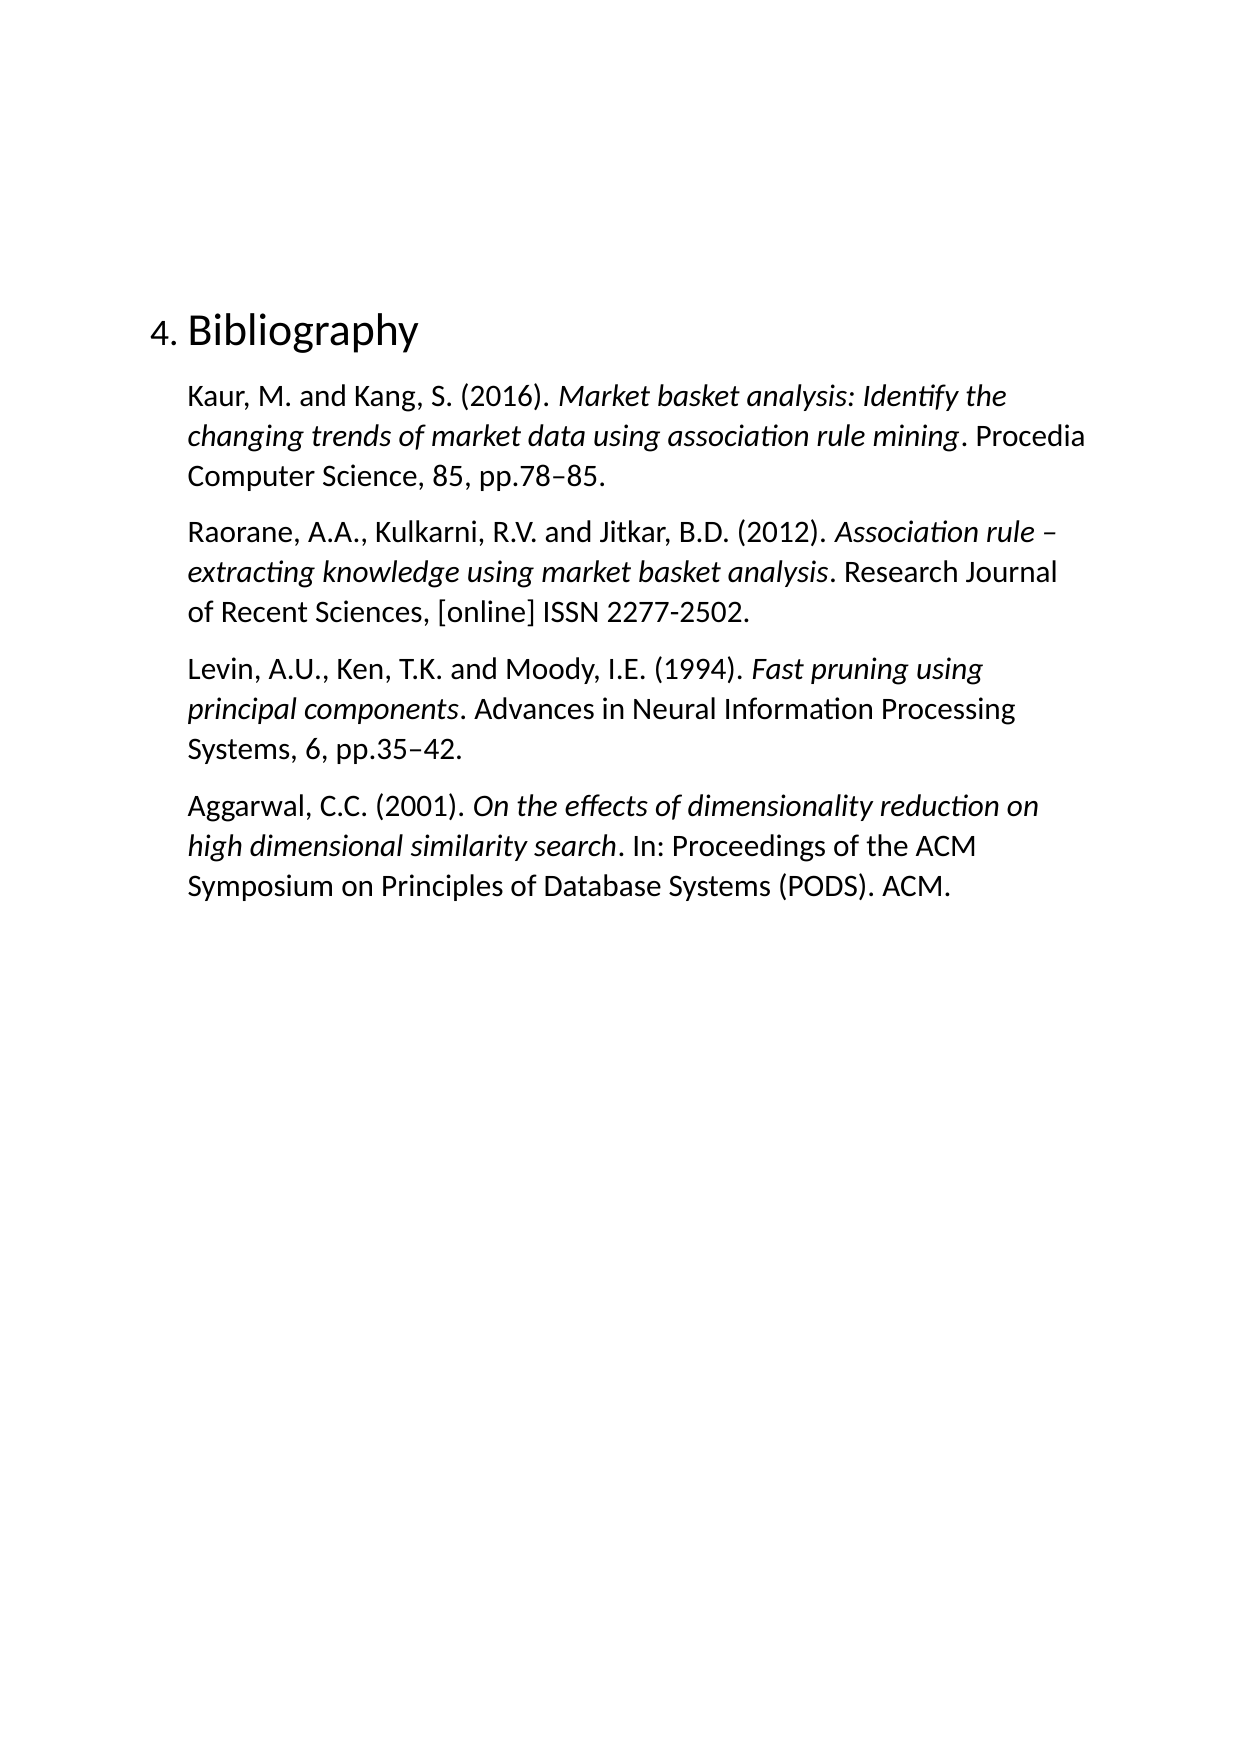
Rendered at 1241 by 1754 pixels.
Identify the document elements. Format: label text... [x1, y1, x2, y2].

text Aggarwal, C.C. (2001). On the effects of dimensionality reduction on high dimensional similarity search. In: Proceedings of the ACM Symposium on Principles of Database Systems (PODS). ACM. [187, 786, 1090, 904]
text Kaur, M. and Kang, S. (2016). Market basket analysis: Identify the changing trends of market data using association rule mining. Procedia Computer Science, 85, pp.78–85. [187, 376, 1090, 494]
text Levin, A.U., Ken, T.K. and Moody, I.E. (1994). Fast pruning using principal components. Advances in Neural Information Processing Systems, 6, pp.35–42. [187, 649, 1090, 767]
text Raorane, A.A., Kulkarni, R.V. and Jitkar, B.D. (2012). Association rule – extracting knowledge using market basket analysis. Research Journal of Recent Sciences, [online] ISSN 2277-2502. [187, 513, 1090, 631]
list Bibliography [150, 301, 1090, 357]
